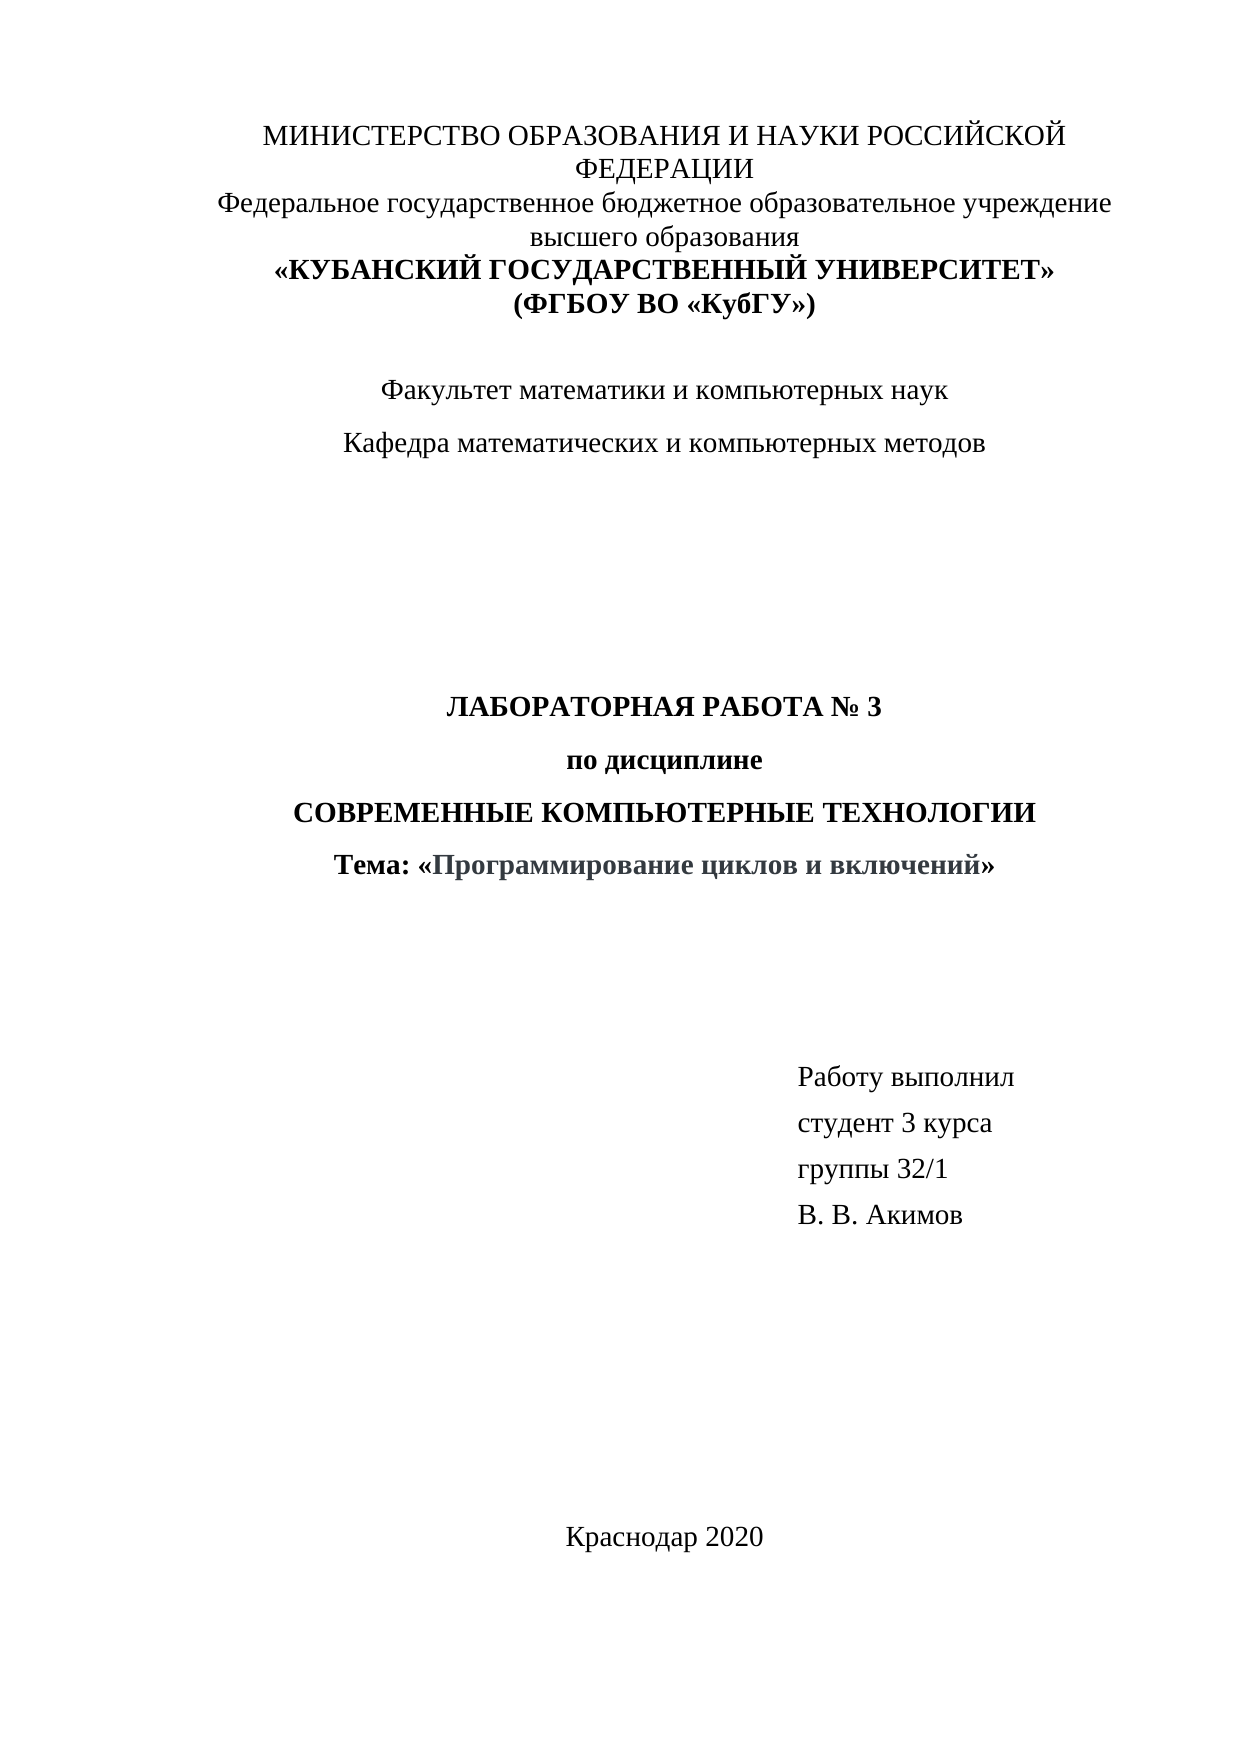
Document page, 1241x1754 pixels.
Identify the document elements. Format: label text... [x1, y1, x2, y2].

text Кафедра математических и компьютерных методов [177, 425, 1152, 458]
text высшего образования [177, 219, 1152, 252]
text студент 3 курса [797, 1105, 1152, 1138]
text В. В. Акимов [797, 1197, 1152, 1230]
text Факультет математики и компьютерных наук [177, 372, 1152, 406]
text по дисциплине [177, 742, 1152, 775]
text «КУБАНСКИЙ ГОСУДАРСТВЕННЫЙ УНИВЕРСИТЕТ» [177, 252, 1152, 286]
text МИНИСТЕРСТВО ОБРАЗОВАНИЯ И НАУКИ РОССИЙСКОЙ ФЕДЕРАЦИИ [177, 118, 1152, 185]
text Федеральное государственное бюджетное образовательное учреждение [177, 185, 1152, 219]
text Тема: «Программирование циклов и включений» [177, 847, 1152, 881]
text ЛАБОРАТОРНАЯ РАБОТА № 3 [177, 689, 1152, 723]
text Краснодар 2020 [177, 1519, 1152, 1553]
text (ФГБОУ ВО «КубГУ») [177, 286, 1152, 319]
text группы 32/1 [797, 1151, 1152, 1184]
text СОВРЕМЕННЫЕ КОМПЬЮТЕРНЫЕ ТЕХНОЛОГИИ [177, 795, 1152, 828]
text Работу выполнил [797, 1059, 1152, 1092]
